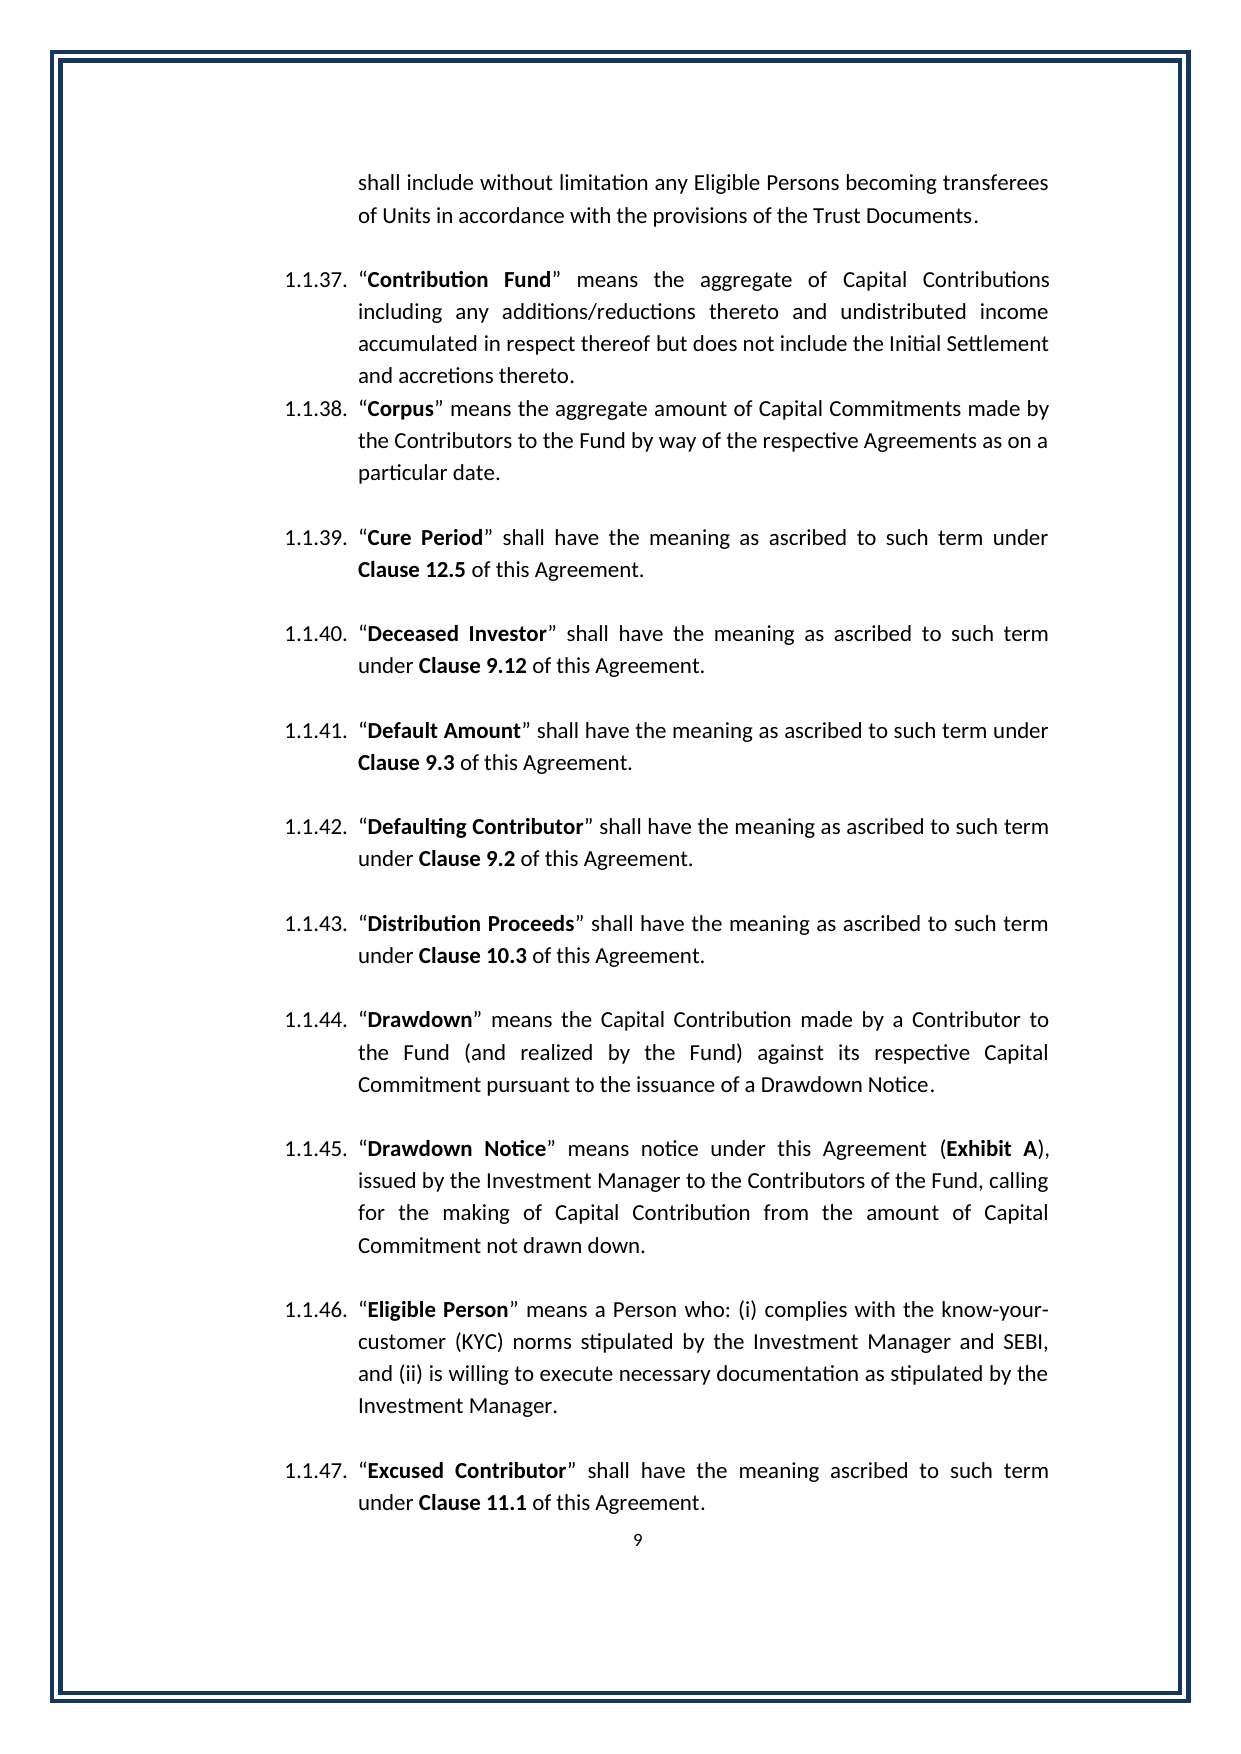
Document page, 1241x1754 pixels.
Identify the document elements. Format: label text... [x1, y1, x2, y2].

list “Deceased Investor” shall have the meaning as ascribed to such term under Clause 9.12 of this Agreement. [284, 619, 1050, 679]
list “Distribution Proceeds” shall have the meaning as ascribed to such term under Clause 10.3 of this Agreement. [284, 909, 1050, 969]
list “Excused Contributor” shall have the meaning ascribed to such term under Clause 11.1 of this Agreement. [284, 1456, 1050, 1516]
list shall include without limitation any Eligible Persons becoming transferees of Units in accordance with the provisions of the Trust Documents. [284, 168, 1050, 229]
list “Drawdown” means the Capital Contribution made by a Contributor to the Fund (and realized by the Fund) against its respective Capital Commitment pursuant to the issuance of a Drawdown Notice. [284, 1005, 1050, 1098]
list “Cure Period” shall have the meaning as ascribed to such term under Clause 12.5 of this Agreement. [284, 523, 1050, 583]
list “Defaulting Contributor” shall have the meaning as ascribed to such term under Clause 9.2 of this Agreement. [284, 812, 1050, 872]
list “Eligible Person” means a Person who: (i) complies with the know-your-customer (KYC) norms stipulated by the Investment Manager and SEBI, and (ii) is willing to execute necessary documentation as stipulated by the Investment Manager. [284, 1295, 1050, 1420]
list “Corpus” means the aggregate amount of Capital Commitments made by the Contributors to the Fund by way of the respective Agreements as on a particular date. [284, 394, 1050, 486]
list “Contribution Fund” means the aggregate of Capital Contributions including any additions/reductions thereto and undistributed income accumulated in respect thereof but does not include the Initial Settlement and accretions thereto. [284, 265, 1050, 390]
list “Drawdown Notice” means notice under this Agreement (Exhibit A), issued by the Investment Manager to the Contributors of the Fund, calling for the making of Capital Contribution from the amount of Capital Commitment not drawn down. [284, 1134, 1050, 1259]
list “Default Amount” shall have the meaning as ascribed to such term under Clause 9.3 of this Agreement. [284, 716, 1050, 776]
